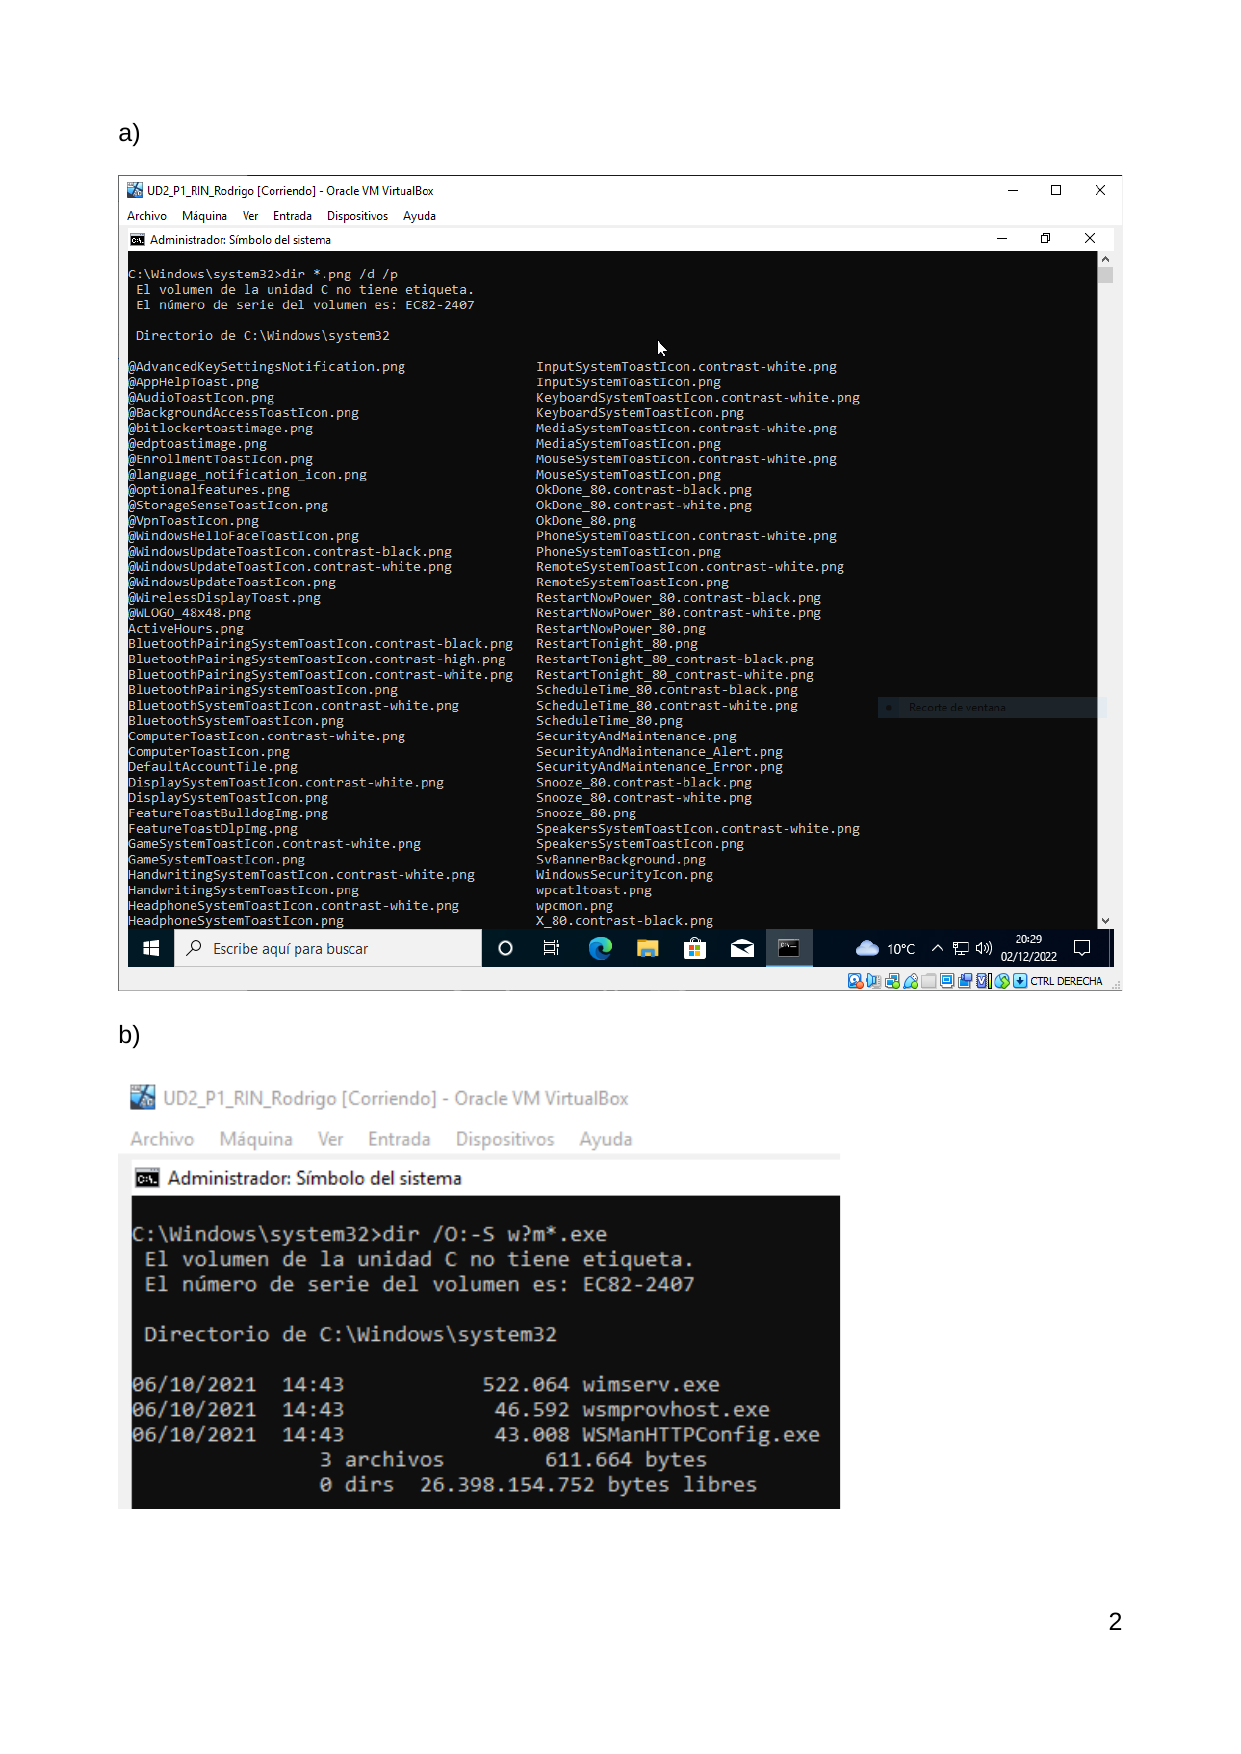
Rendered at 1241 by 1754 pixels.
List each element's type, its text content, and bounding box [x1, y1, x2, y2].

picture [118, 1077, 840, 1509]
text a) [118, 118, 1122, 147]
picture [118, 175, 1123, 991]
text b) [118, 1020, 1122, 1048]
